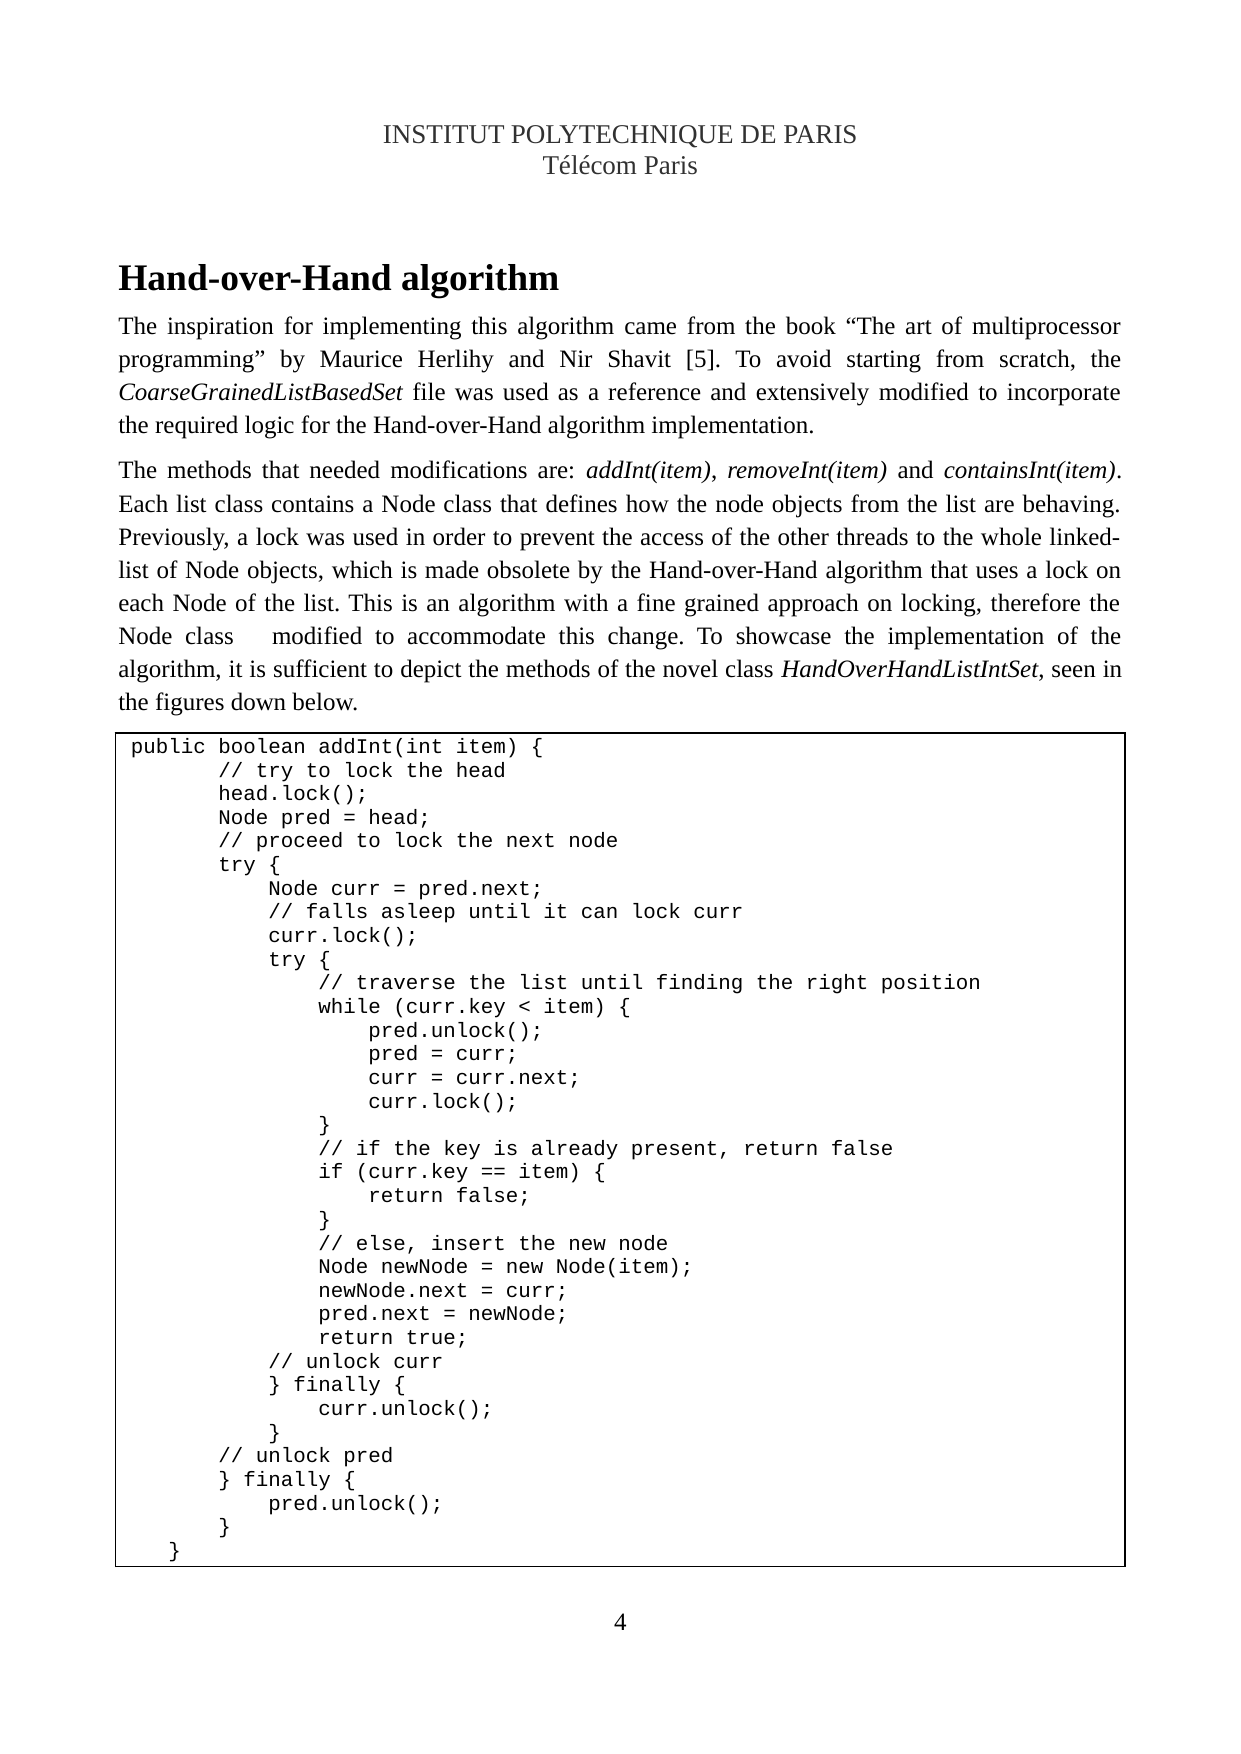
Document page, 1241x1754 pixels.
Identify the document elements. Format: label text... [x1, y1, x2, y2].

text The methods that needed modifications are: addInt(item), removeInt(item) and containsInt(item). Each list class contains a Node class that defines how the node objects from the list are behaving. Previously, a lock was used in order to prevent the access of the other threads to the whole linked-list of Node objects, which is made obsolete by the Hand-over-Hand algorithm that uses a lock on each Node of the list. This is an algorithm with a fine grained approach on locking, therefore the Node class modified to accommodate this change. To showcase the implementation of the algorithm, it is sufficient to depict the methods of the novel class HandOverHandListIntSet, seen in the figures down below. [118, 456, 1122, 716]
text // if the key is already present, return false [118, 1138, 1122, 1162]
text // traverse the list until finding the right position [118, 972, 1122, 996]
text curr.unlock(); [118, 1398, 1122, 1422]
text // unlock curr [118, 1351, 1122, 1374]
text Node pred = head; [118, 807, 1122, 831]
text // try to lock the head [118, 759, 1122, 783]
text } [118, 1516, 1122, 1536]
text // else, insert the new node [118, 1232, 1122, 1256]
text The inspiration for implementing this algorithm came from the book “The art of multiprocessor programming” by Maurice Herlihy and Nir Shavit [5]. To avoid starting from scratch, the CoarseGrainedListBasedSet file was used as a reference and extensively modified to incorporate the required logic for the Hand-over-Hand algorithm implementation. [118, 311, 1122, 439]
text // proceed to lock the next node [118, 831, 1122, 854]
text } [116, 1536, 1124, 1566]
text try { [118, 854, 1122, 878]
subtitle Hand-over-Hand algorithm [118, 255, 1122, 298]
text pred.unlock(); [118, 1493, 1122, 1516]
text pred = curr; [118, 1043, 1122, 1067]
text newNode.next = curr; [118, 1280, 1122, 1303]
text while (curr.key < item) { [118, 996, 1122, 1020]
text return true; [118, 1327, 1122, 1351]
text curr = curr.next; [118, 1067, 1122, 1091]
text pred.next = newNode; [118, 1303, 1122, 1327]
text // falls asleep until it can lock curr [118, 901, 1122, 925]
text } finally { [118, 1469, 1122, 1493]
text return false; [118, 1185, 1122, 1209]
text // unlock pred [118, 1445, 1122, 1469]
text } [118, 1422, 1122, 1445]
text pred.unlock(); [118, 1020, 1122, 1043]
text Node curr = pred.next; [118, 878, 1122, 901]
text try { [118, 949, 1122, 972]
text curr.lock(); [118, 1091, 1122, 1114]
text curr.lock(); [118, 925, 1122, 949]
text head.lock(); [118, 783, 1122, 807]
text } finally { [118, 1374, 1122, 1398]
text Node newNode = new Node(item); [118, 1256, 1122, 1280]
text } [118, 1209, 1122, 1232]
text public boolean addInt(int item) { [116, 734, 1124, 759]
text if (curr.key == item) { [118, 1162, 1122, 1185]
text } [118, 1114, 1122, 1138]
